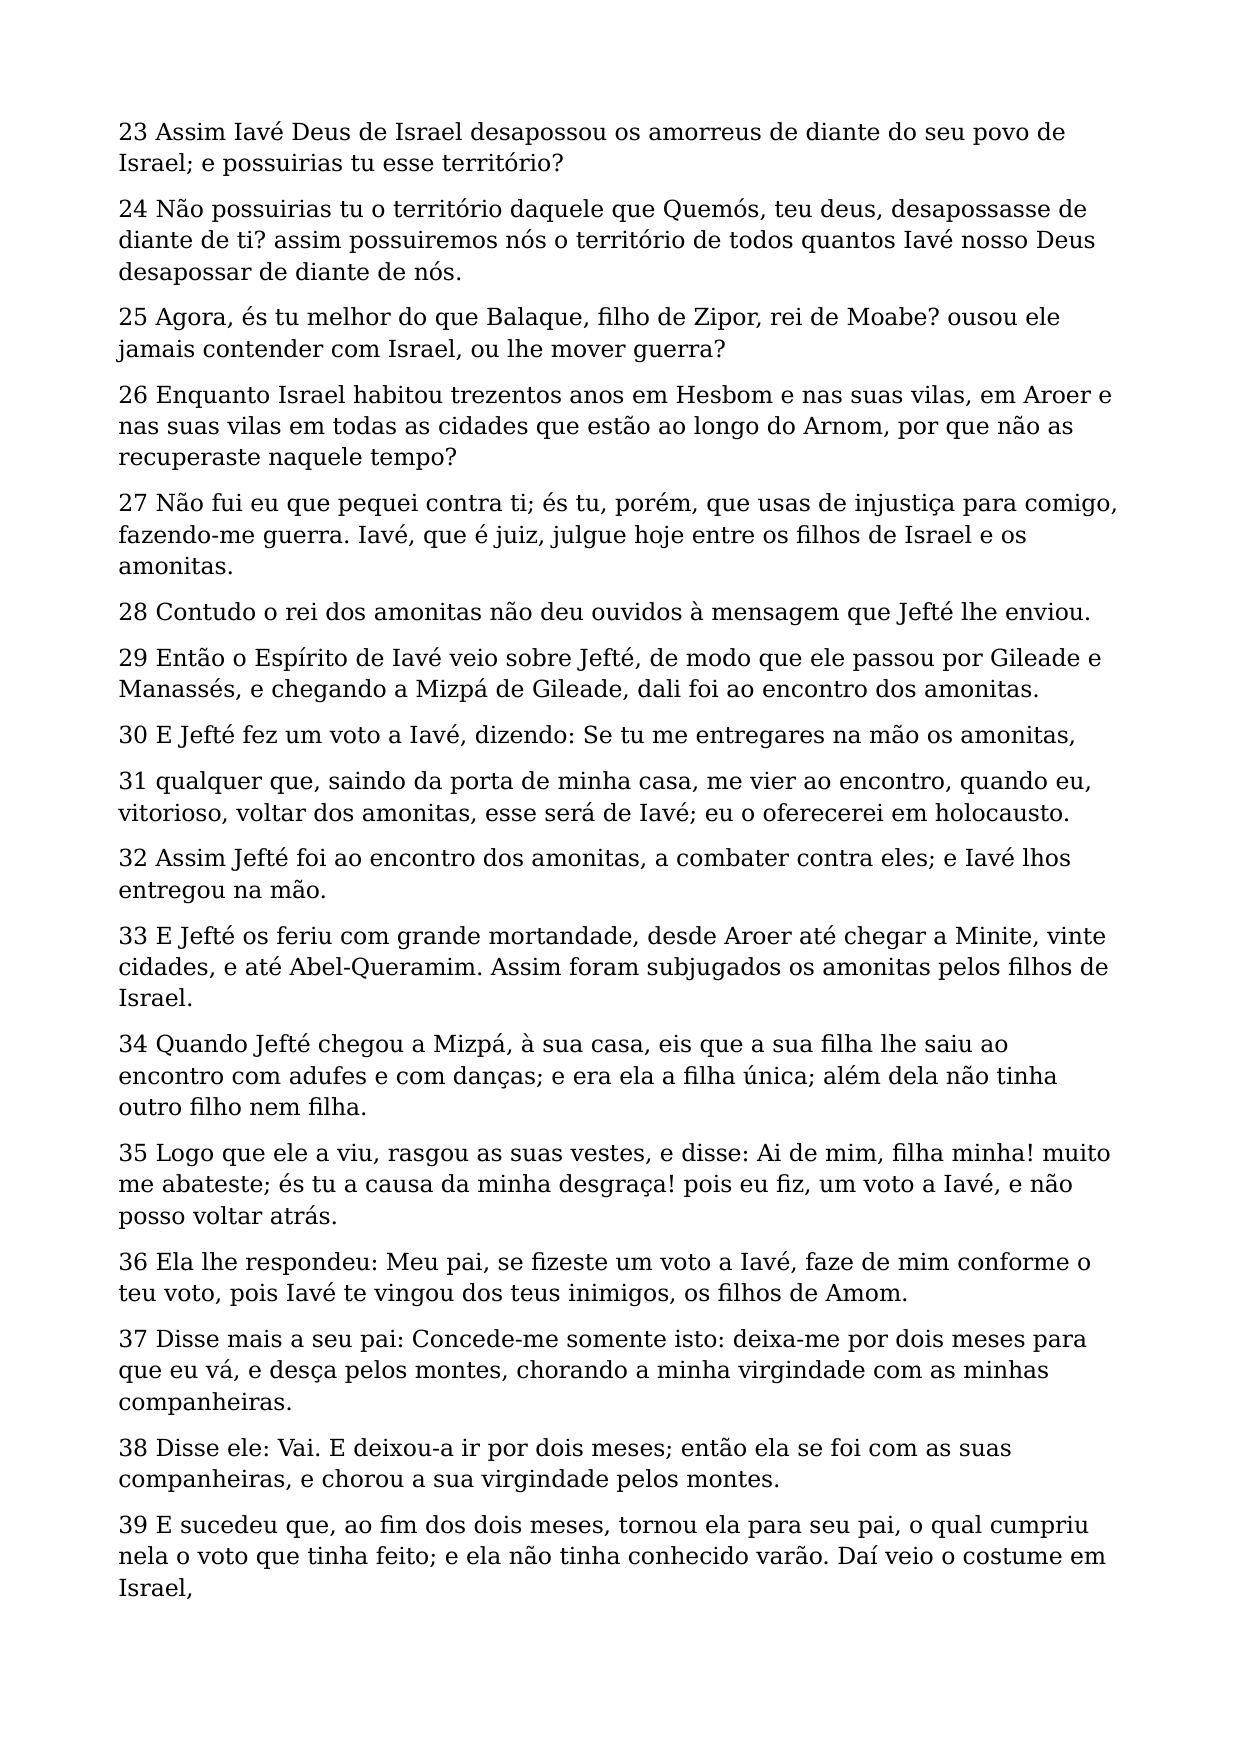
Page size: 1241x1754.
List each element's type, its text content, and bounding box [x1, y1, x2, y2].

text 36 Ela lhe respondeu: Meu pai, se fizeste um voto a Iavé, faze de mim conforme o teu voto, pois Iavé te vingou dos teus inimigos, os filhos de Amom. [118, 1248, 1122, 1307]
text 25 Agora, és tu melhor do que Balaque, filho de Zipor, rei de Moabe? ousou ele jamais contender com Israel, ou lhe mover guerra? [118, 304, 1122, 363]
text 37 Disse mais a seu pai: Concede-me somente isto: deixa-me por dois meses para que eu vá, e desça pelos montes, chorando a minha virgindade com as minhas companheiras. [118, 1326, 1122, 1416]
text 28 Contudo o rei dos amonitas não deu ouvidos à mensagem que Jefté lhe enviou. [118, 599, 1122, 626]
text 23 Assim Iavé Deus de Israel desapossou os amorreus de diante do seu povo de Israel; e possuirias tu esse território? [118, 118, 1122, 177]
text 29 Então o Espírito de Iavé veio sobre Jefté, de modo que ele passou por Gileade e Manassés, e chegando a Mizpá de Gileade, dali foi ao encontro dos amonitas. [118, 644, 1122, 703]
text 27 Não fui eu que pequei contra ti; és tu, porém, que usas de injustiça para comigo, fazendo-me guerra. Iavé, que é juiz, julgue hoje entre os filhos de Israel e os amonitas. [118, 490, 1122, 580]
text 34 Quando Jefté chegou a Mizpá, à sua casa, eis que a sua filha lhe saiu ao encontro com adufes e com danças; e era ela a filha única; além dela não tinha outro filho nem filha. [118, 1031, 1122, 1121]
text 38 Disse ele: Vai. E deixou-a ir por dois meses; então ela se foi com as suas companheiras, e chorou a sua virgindade pelos montes. [118, 1434, 1122, 1493]
text 32 Assim Jefté foi ao encontro dos amonitas, a combater contra eles; e Iavé lhos entregou na mão. [118, 845, 1122, 904]
text 39 E sucedeu que, ao fim dos dois meses, tornou ela para seu pai, o qual cumpriu nela o voto que tinha feito; e ela não tinha conhecido varão. Daí veio o costume em Israel, [118, 1512, 1122, 1602]
text 30 E Jefté fez um voto a Iavé, dizendo: Se tu me entregares na mão os amonitas, [118, 722, 1122, 749]
text 31 qualquer que, saindo da porta de minha casa, me vier ao encontro, quando eu, vitorioso, voltar dos amonitas, esse será de Iavé; eu o oferecerei em holocausto. [118, 768, 1122, 826]
text 35 Logo que ele a viu, rasgou as suas vestes, e disse: Ai de mim, filha minha! muito me abateste; és tu a causa da minha desgraça! pois eu fiz, um voto a Iavé, e não posso voltar atrás. [118, 1140, 1122, 1230]
text 33 E Jefté os feriu com grande mortandade, desde Aroer até chegar a Minite, vinte cidades, e até Abel-Queramim. Assim foram subjugados os amonitas pelos filhos de Israel. [118, 922, 1122, 1012]
text 24 Não possuirias tu o território daquele que Quemós, teu deus, desapossasse de diante de ti? assim possuiremos nós o território de todos quantos Iavé nosso Deus desapossar de diante de nós. [118, 195, 1122, 285]
text 26 Enquanto Israel habitou trezentos anos em Hesbom e nas suas vilas, em Aroer e nas suas vilas em todas as cidades que estão ao longo do Arnom, por que não as recuperaste naquele tempo? [118, 381, 1122, 471]
